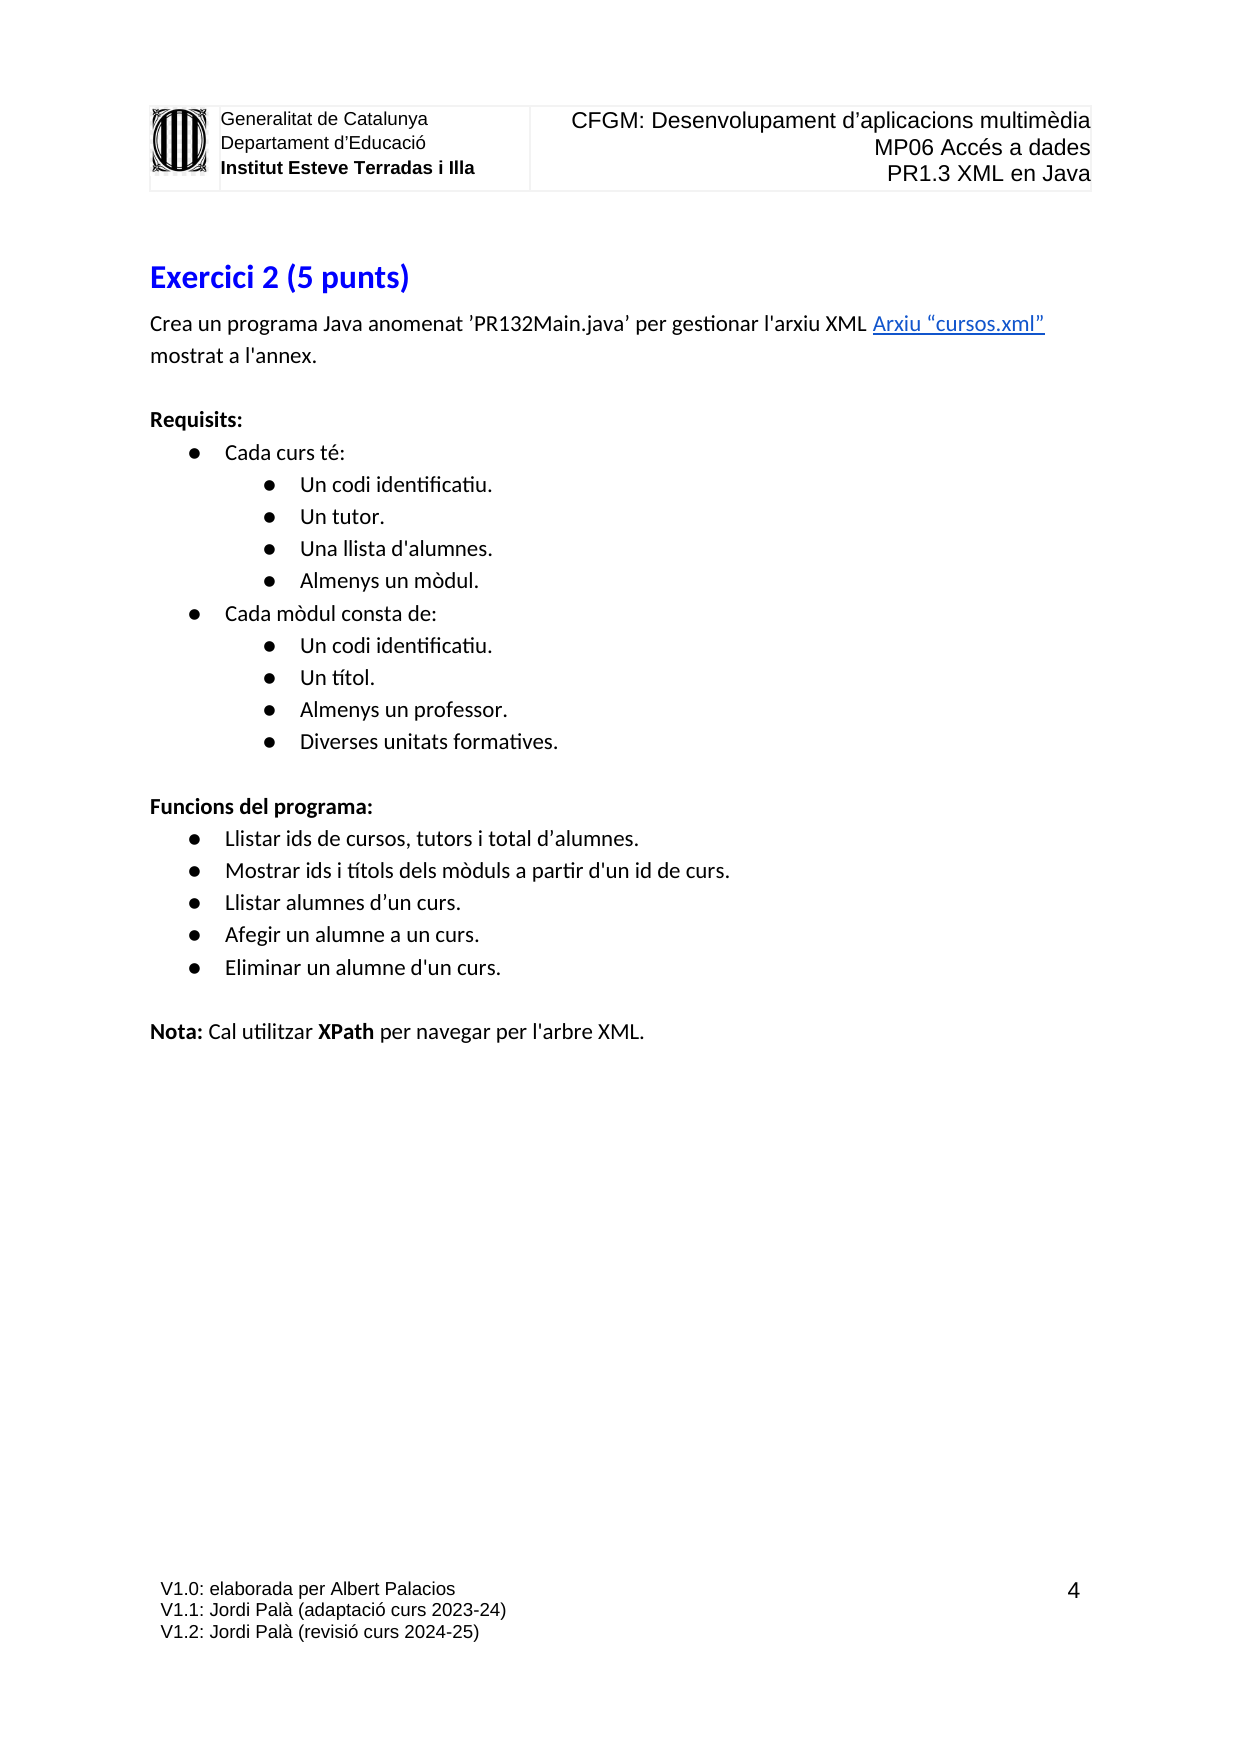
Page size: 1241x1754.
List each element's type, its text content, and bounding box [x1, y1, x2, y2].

list Cada mòdul consta de: [187, 599, 1090, 627]
list Mostrar ids i títols dels mòduls a partir d'un id de curs. [187, 856, 1090, 884]
list Una llista d'alumnes. [262, 534, 1090, 562]
list Eliminar un alumne d'un curs. [187, 953, 1090, 981]
list Almenys un professor. [262, 695, 1090, 723]
list Un codi identificatiu. [262, 631, 1090, 659]
list Almenys un mòdul. [262, 567, 1090, 594]
picture [150, 107, 209, 176]
list Afegir un alumne a un curs. [187, 921, 1090, 949]
list Llistar alumnes d’un curs. [187, 888, 1090, 916]
text Requisits: [150, 406, 1090, 434]
list Un codi identificatiu. [262, 470, 1090, 498]
list Un títol. [262, 663, 1090, 691]
subtitle Exercici 2 (5 punts) [150, 256, 1090, 297]
text Nota: Cal utilitzar XPath per navegar per l'arbre XML. [150, 1017, 1090, 1045]
text Crea un programa Java anomenat ’PR132Main.java’ per gestionar l'arxiu XML Arxiu “cursos.xml” mostrat a l'annex. [150, 309, 1090, 369]
list Llistar ids de cursos, tutors i total d’alumnes. [187, 824, 1090, 852]
text Funcions del programa: [150, 792, 1090, 820]
list Cada curs té: [187, 438, 1090, 466]
list Un tutor. [262, 502, 1090, 530]
list Diverses unitats formatives. [262, 727, 1090, 756]
